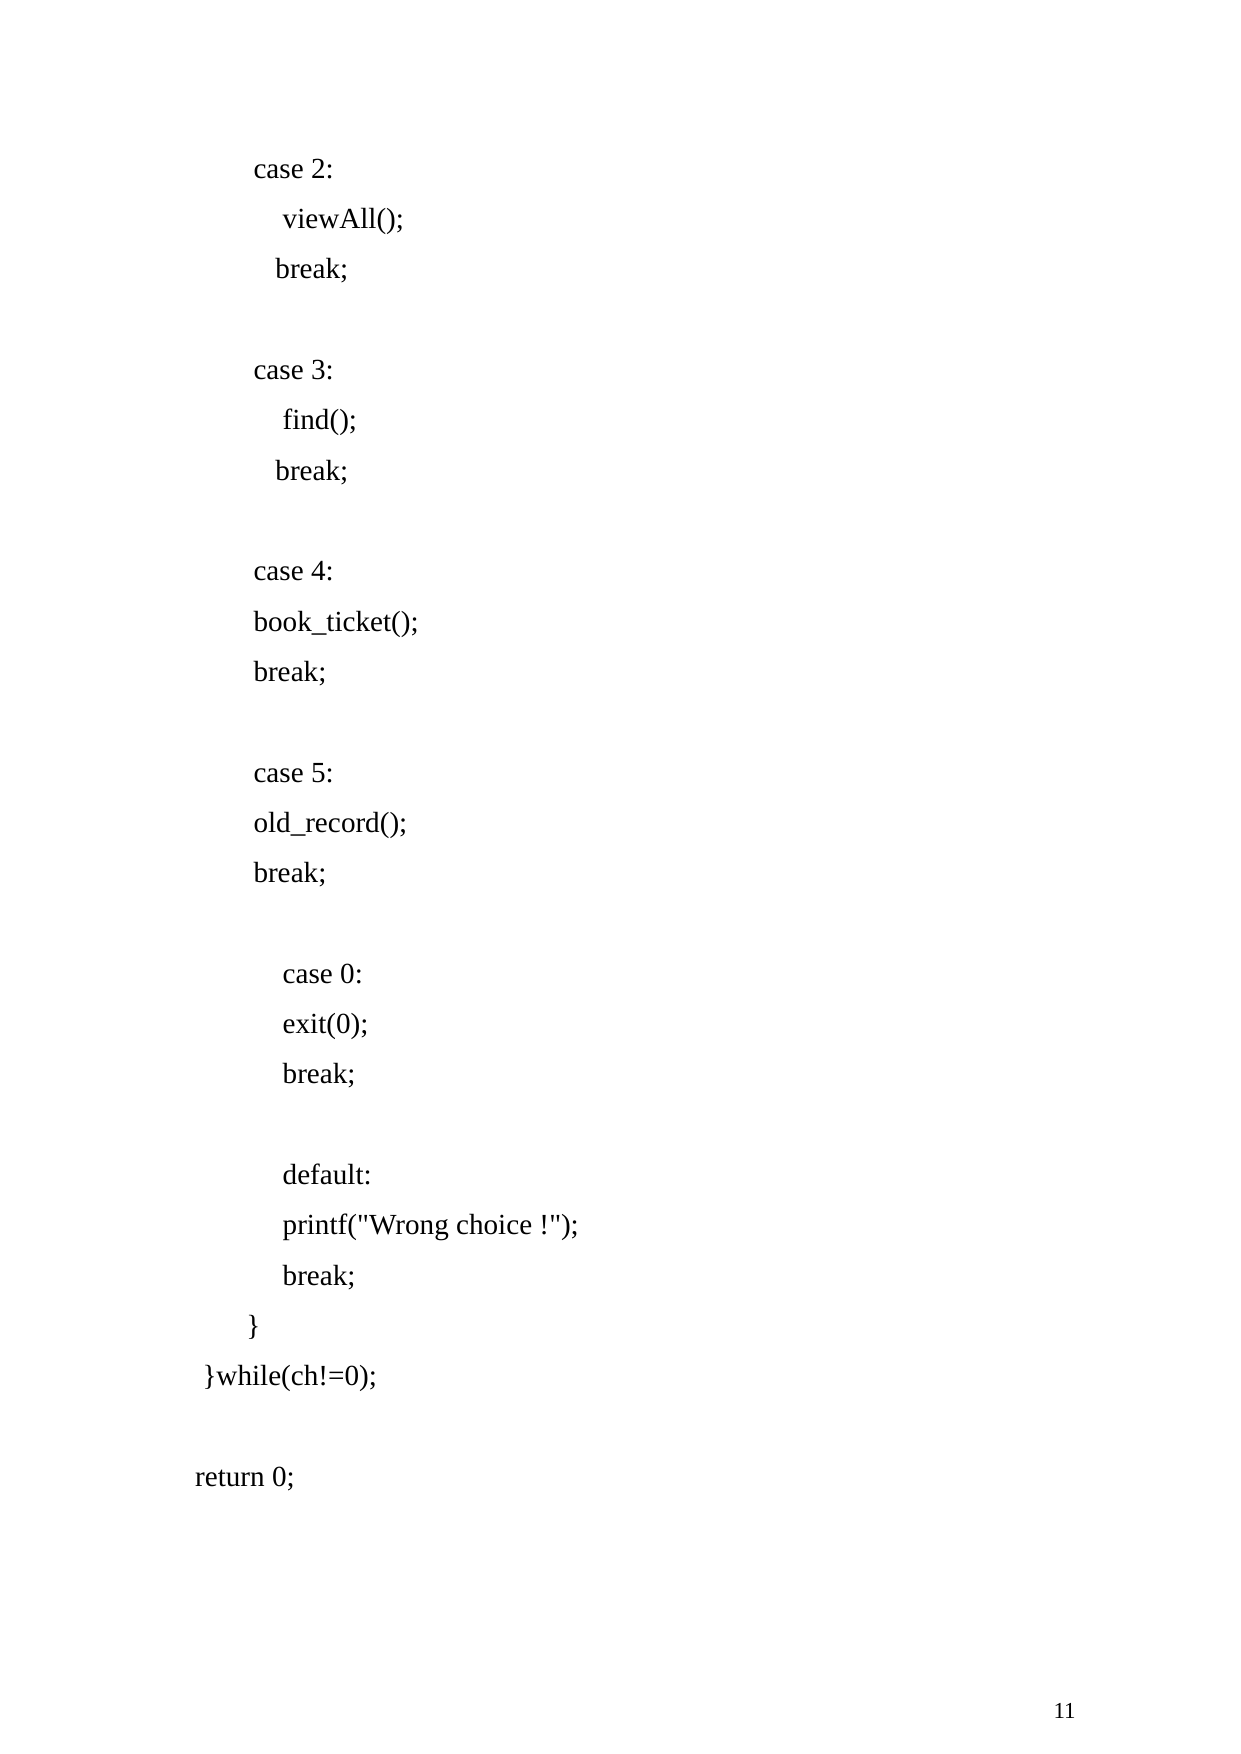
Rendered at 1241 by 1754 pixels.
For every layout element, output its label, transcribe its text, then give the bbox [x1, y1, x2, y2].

text case 2: viewAll(); break; case 3: find(); break; case 4: book_ticket(); break; case 5: old_record(); break; case 0: exit(0); break; default: printf("Wrong choice !"); break; } }while(ch!=0); return 0; [195, 151, 1075, 1593]
